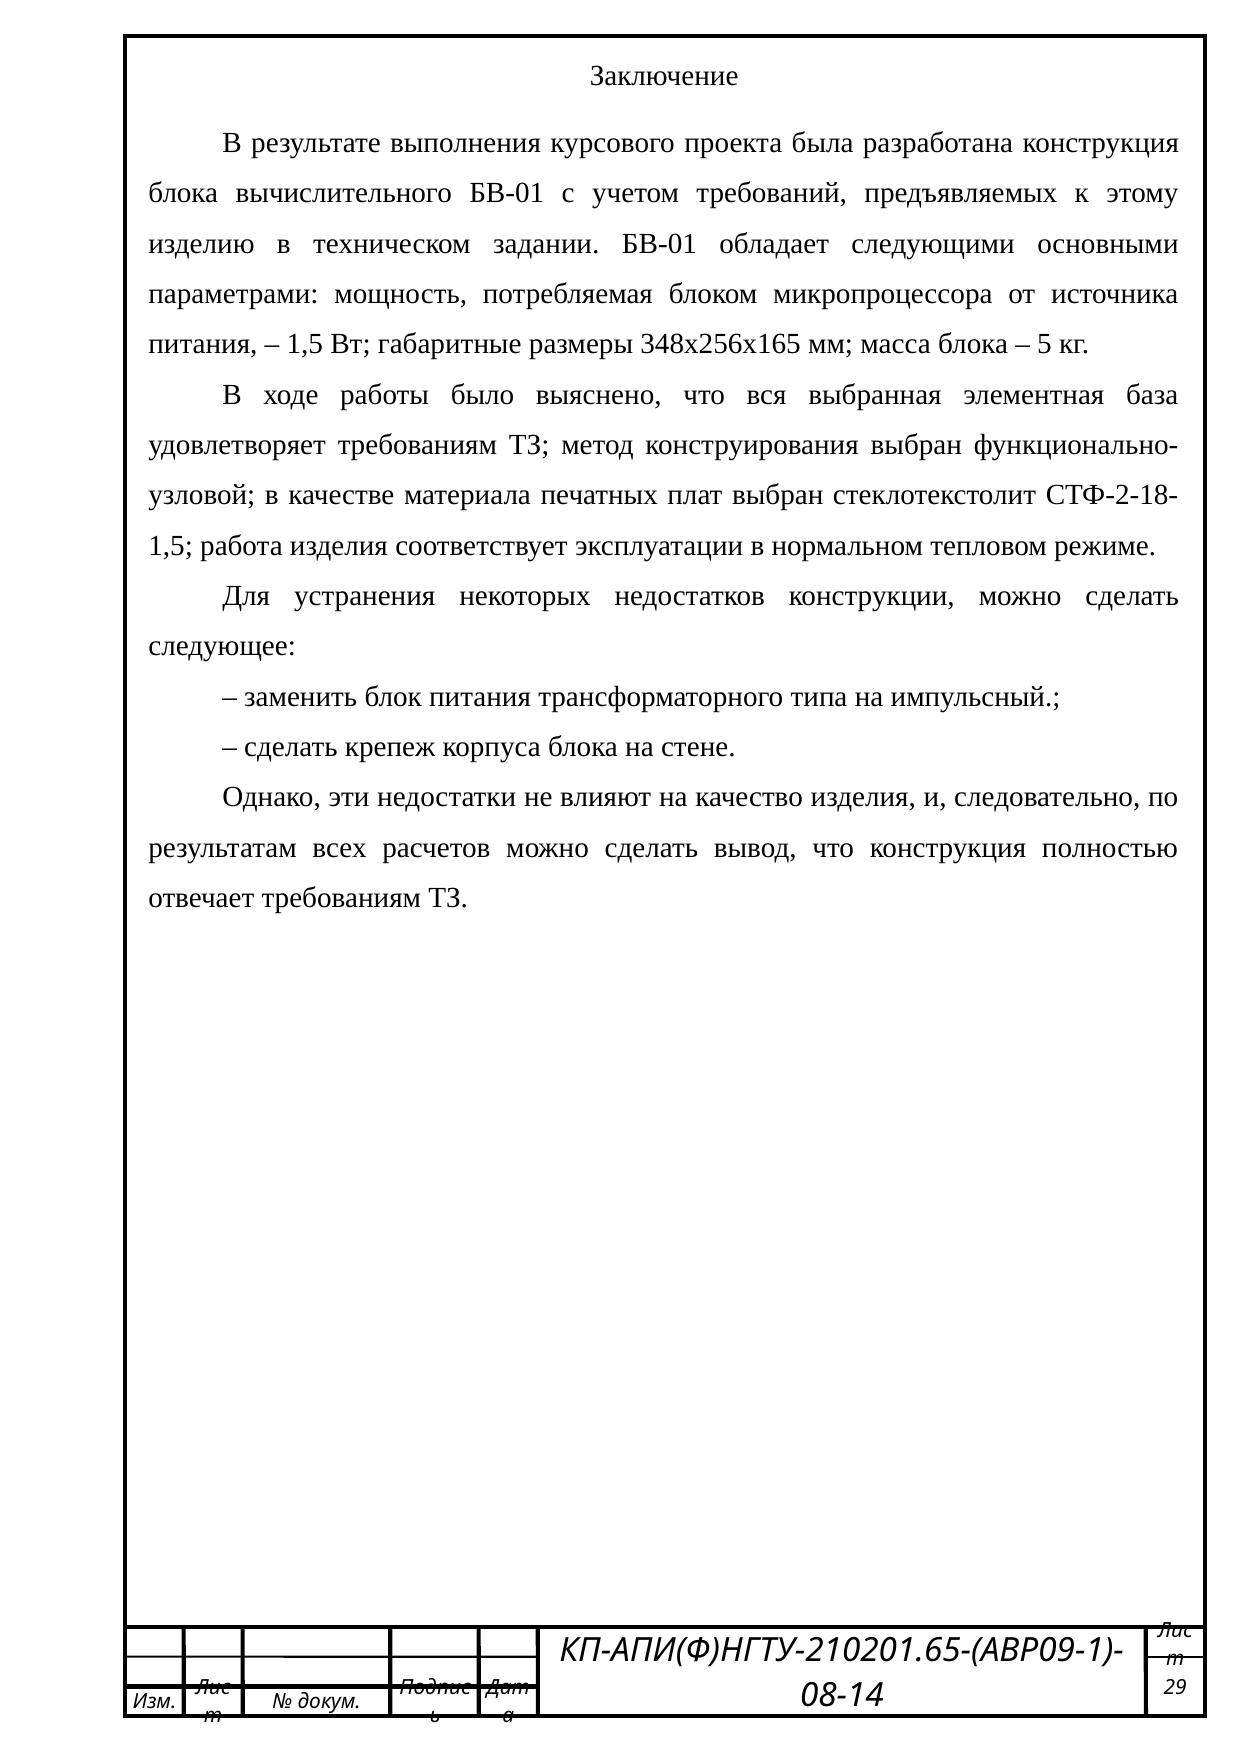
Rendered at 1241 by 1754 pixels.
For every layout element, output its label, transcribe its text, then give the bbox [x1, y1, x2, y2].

text Заключение [148, 58, 1179, 92]
text – сделать крепеж корпуса блока на стене. [148, 729, 1179, 763]
text – заменить блок питания трансформаторного типа на импульсный.; [148, 679, 1179, 712]
text Однако, эти недостатки не влияют на качество изделия, и, следовательно, по результатам всех расчетов можно сделать вывод, что конструкция полностью отвечает требованиям ТЗ. [148, 779, 1179, 913]
text В ходе работы было выяснено, что вся выбранная элементная база удовлетворяет требованиям ТЗ; метод конструирования выбран функционально-узловой; в качестве материала печатных плат выбран стеклотекстолит СТФ-2-18-1,5; работа изделия соответствует эксплуатации в нормальном тепловом режиме. [148, 377, 1179, 561]
text В результате выполнения курсового проекта была разработана конструкция блока вычислительного БВ-01 с учетом требований, предъявляемых к этому изделию в техническом задании. БВ-01 обладает следующими основными параметрами: мощность, потребляемая блоком микропроцессора от источника питания, – 1,5 Вт; габаритные размеры 348х256х165 мм; масса блока – 5 кг. [148, 125, 1179, 360]
text Для устранения некоторых недостатков конструкции, можно сделать следующее: [148, 578, 1179, 662]
